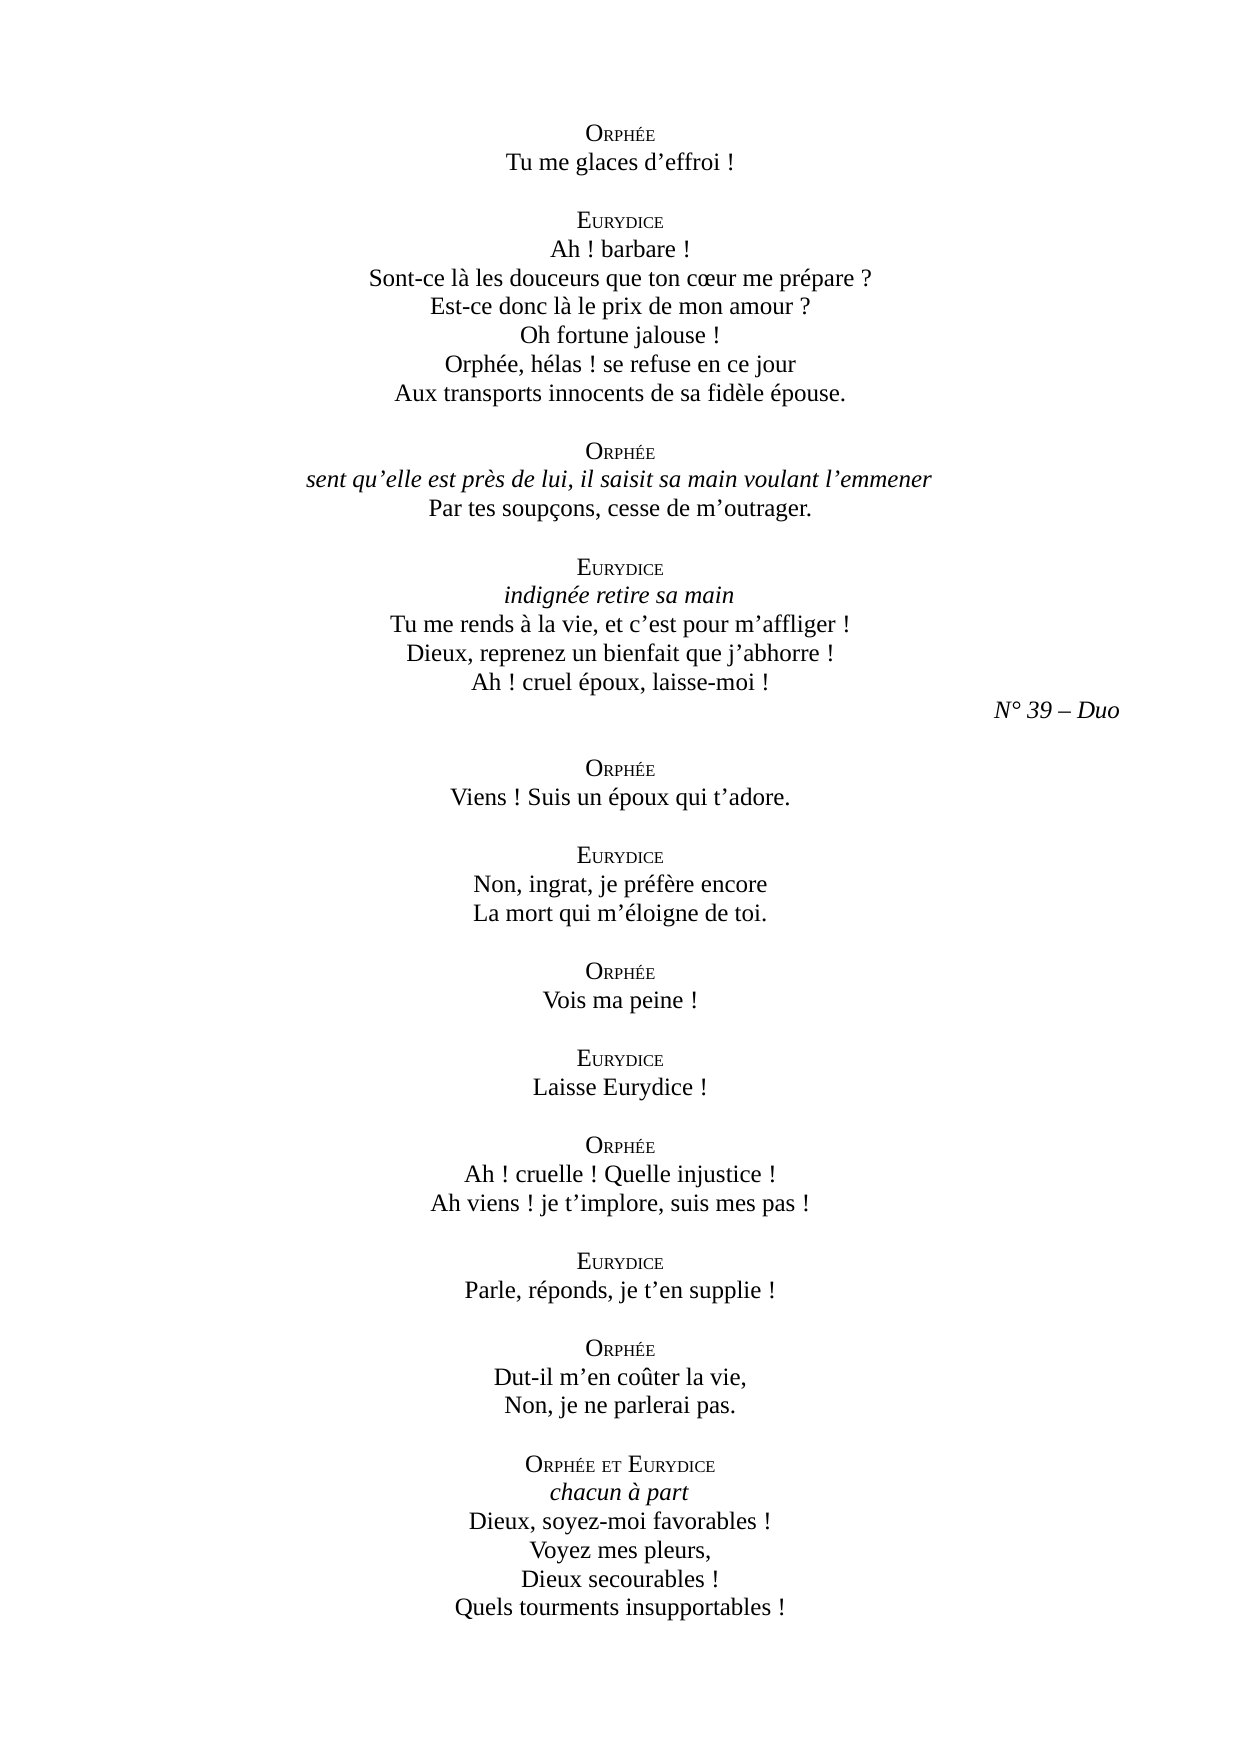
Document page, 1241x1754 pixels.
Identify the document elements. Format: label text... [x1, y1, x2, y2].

text Ah ! barbare ! [118, 234, 1122, 263]
text Vois ma peine ! [118, 985, 1122, 1014]
text Tu me glaces d’effroi ! [118, 147, 1122, 176]
text Eurydice [118, 1246, 1122, 1275]
text sent qu’elle est près de lui, il saisit sa main voulant l’emmener [118, 464, 1122, 493]
text Parle, réponds, je t’en supplie ! [118, 1275, 1122, 1303]
text Orphée [118, 436, 1122, 464]
text Orphée, hélas ! se refuse en ce jour [118, 349, 1122, 378]
text Eurydice [118, 841, 1122, 869]
text Eurydice [118, 552, 1122, 580]
text Dieux, soyez-moi favorables ! [118, 1506, 1122, 1535]
text Est-ce donc là le prix de mon amour ? [118, 291, 1122, 320]
text Non, je ne parlerai pas. [118, 1390, 1122, 1419]
text Orphée [118, 1333, 1122, 1362]
text Eurydice [118, 1043, 1122, 1072]
text Orphée [118, 118, 1122, 147]
text La mort qui m’éloigne de toi. [118, 898, 1122, 927]
text Ah ! cruel époux, laisse-moi ! [118, 667, 1122, 695]
text Laisse Eurydice ! [118, 1072, 1122, 1101]
text chacun à part [118, 1477, 1122, 1506]
text Aux transports innocents de sa fidèle épouse. [118, 378, 1122, 406]
text Orphée [118, 753, 1122, 782]
text Eurydice [118, 205, 1122, 234]
text Orphée et Eurydice [118, 1449, 1122, 1477]
text indignée retire sa main [118, 580, 1122, 609]
text Dieux secourables ! [118, 1564, 1122, 1592]
text N° 39 – Duo [118, 695, 1122, 724]
text Tu me rends à la vie, et c’est pour m’affliger ! [118, 609, 1122, 638]
text Dut-il m’en coûter la vie, [118, 1362, 1122, 1390]
text Sont-ce là les douceurs que ton cœur me prépare ? [118, 263, 1122, 291]
text Dieux, reprenez un bienfait que j’abhorre ! [118, 638, 1122, 667]
text Non, ingrat, je préfère encore [118, 869, 1122, 898]
text Viens ! Suis un époux qui t’adore. [118, 782, 1122, 811]
text Quels tourments insupportables ! [118, 1592, 1122, 1621]
text Par tes soupçons, cesse de m’outrager. [118, 493, 1122, 522]
text Orphée [118, 956, 1122, 985]
text Ah ! cruelle ! Quelle injustice ! [118, 1159, 1122, 1188]
text Orphée [118, 1130, 1122, 1159]
text Oh fortune jalouse ! [118, 320, 1122, 349]
text Voyez mes pleurs, [118, 1535, 1122, 1564]
text Ah viens ! je t’implore, suis mes pas ! [118, 1188, 1122, 1216]
